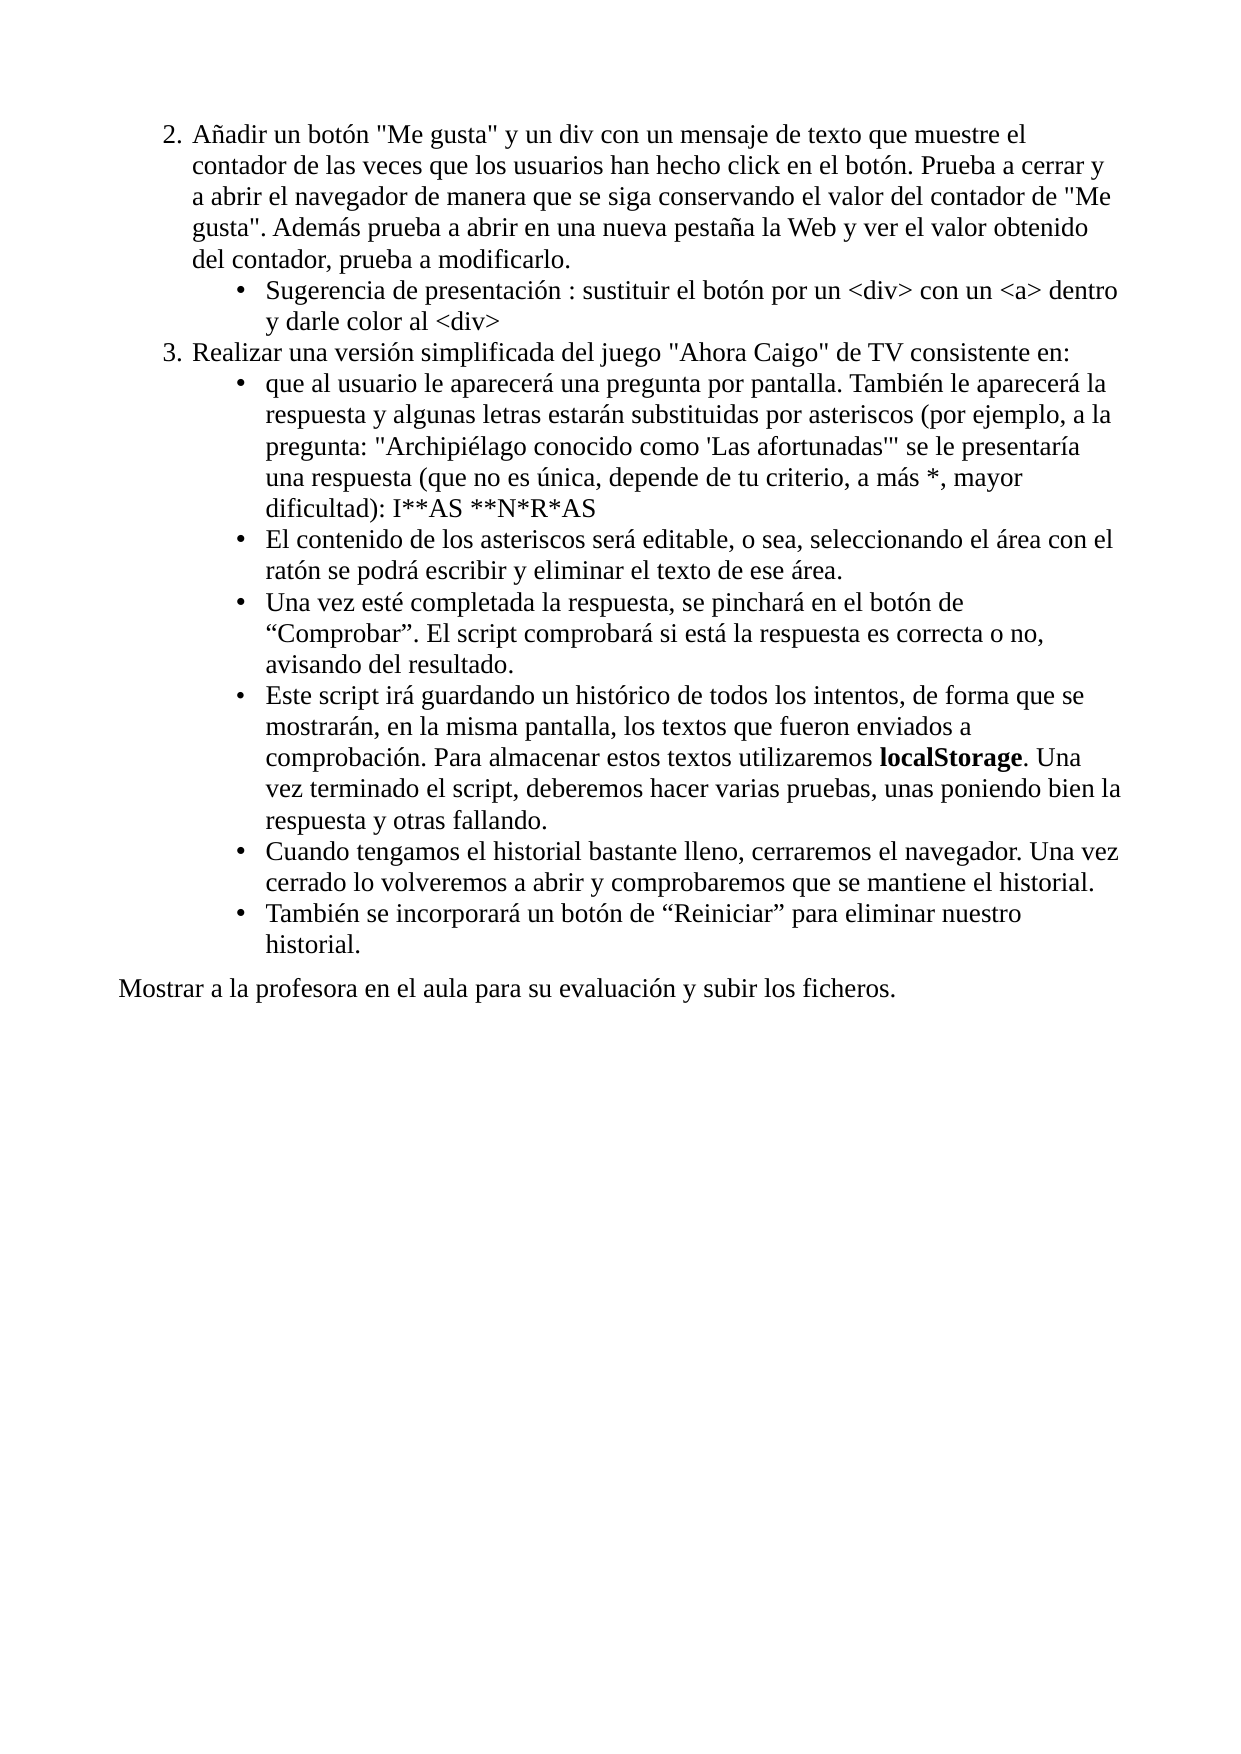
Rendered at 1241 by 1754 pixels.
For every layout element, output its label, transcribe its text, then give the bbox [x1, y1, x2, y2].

list que al usuario le aparecerá una pregunta por pantalla. También le aparecerá la respuesta y algunas letras estarán substituidas por asteriscos (por ejemplo, a la pregunta: "Archipiélago conocido como 'Las afortunadas'" se le presentaría una respuesta (que no es única, depende de tu criterio, a más *, mayor dificultad): I**AS **N*R*AS [236, 367, 1122, 523]
list Cuando tengamos el historial bastante lleno, cerraremos el navegador. Una vez cerrado lo volveremos a abrir y comprobaremos que se mantiene el historial. [236, 835, 1122, 897]
list También se incorporará un botón de “Reiniciar” para eliminar nuestro historial. [236, 897, 1122, 960]
list El contenido de los asteriscos será editable, o sea, seleccionando el área con el ratón se podrá escribir y eliminar el texto de ese área. [236, 523, 1122, 586]
list Añadir un botón "Me gusta" y un div con un mensaje de texto que muestre el contador de las veces que los usuarios han hecho click en el botón. Prueba a cerrar y a abrir el navegador de manera que se siga conservando el valor del contador de "Me gusta". Además prueba a abrir en una nueva pestaña la Web y ver el valor obtenido del contador, prueba a modificarlo. [162, 118, 1122, 274]
list Este script irá guardando un histórico de todos los intentos, de forma que se mostrarán, en la misma pantalla, los textos que fueron enviados a comprobación. Para almacenar estos textos utilizaremos localStorage. Una vez terminado el script, deberemos hacer varias pruebas, unas poniendo bien la respuesta y otras fallando. [236, 679, 1122, 835]
text Mostrar a la profesora en el aula para su evaluación y subir los ficheros. [118, 972, 1122, 1003]
list Sugerencia de presentación : sustituir el botón por un <div> con un <a> dentro y darle color al <div> [236, 274, 1122, 336]
list Realizar una versión simplificada del juego "Ahora Caigo" de TV consistente en: [162, 336, 1122, 367]
list Una vez esté completada la respuesta, se pinchará en el botón de “Comprobar”. El script comprobará si está la respuesta es correcta o no, avisando del resultado. [236, 586, 1122, 679]
